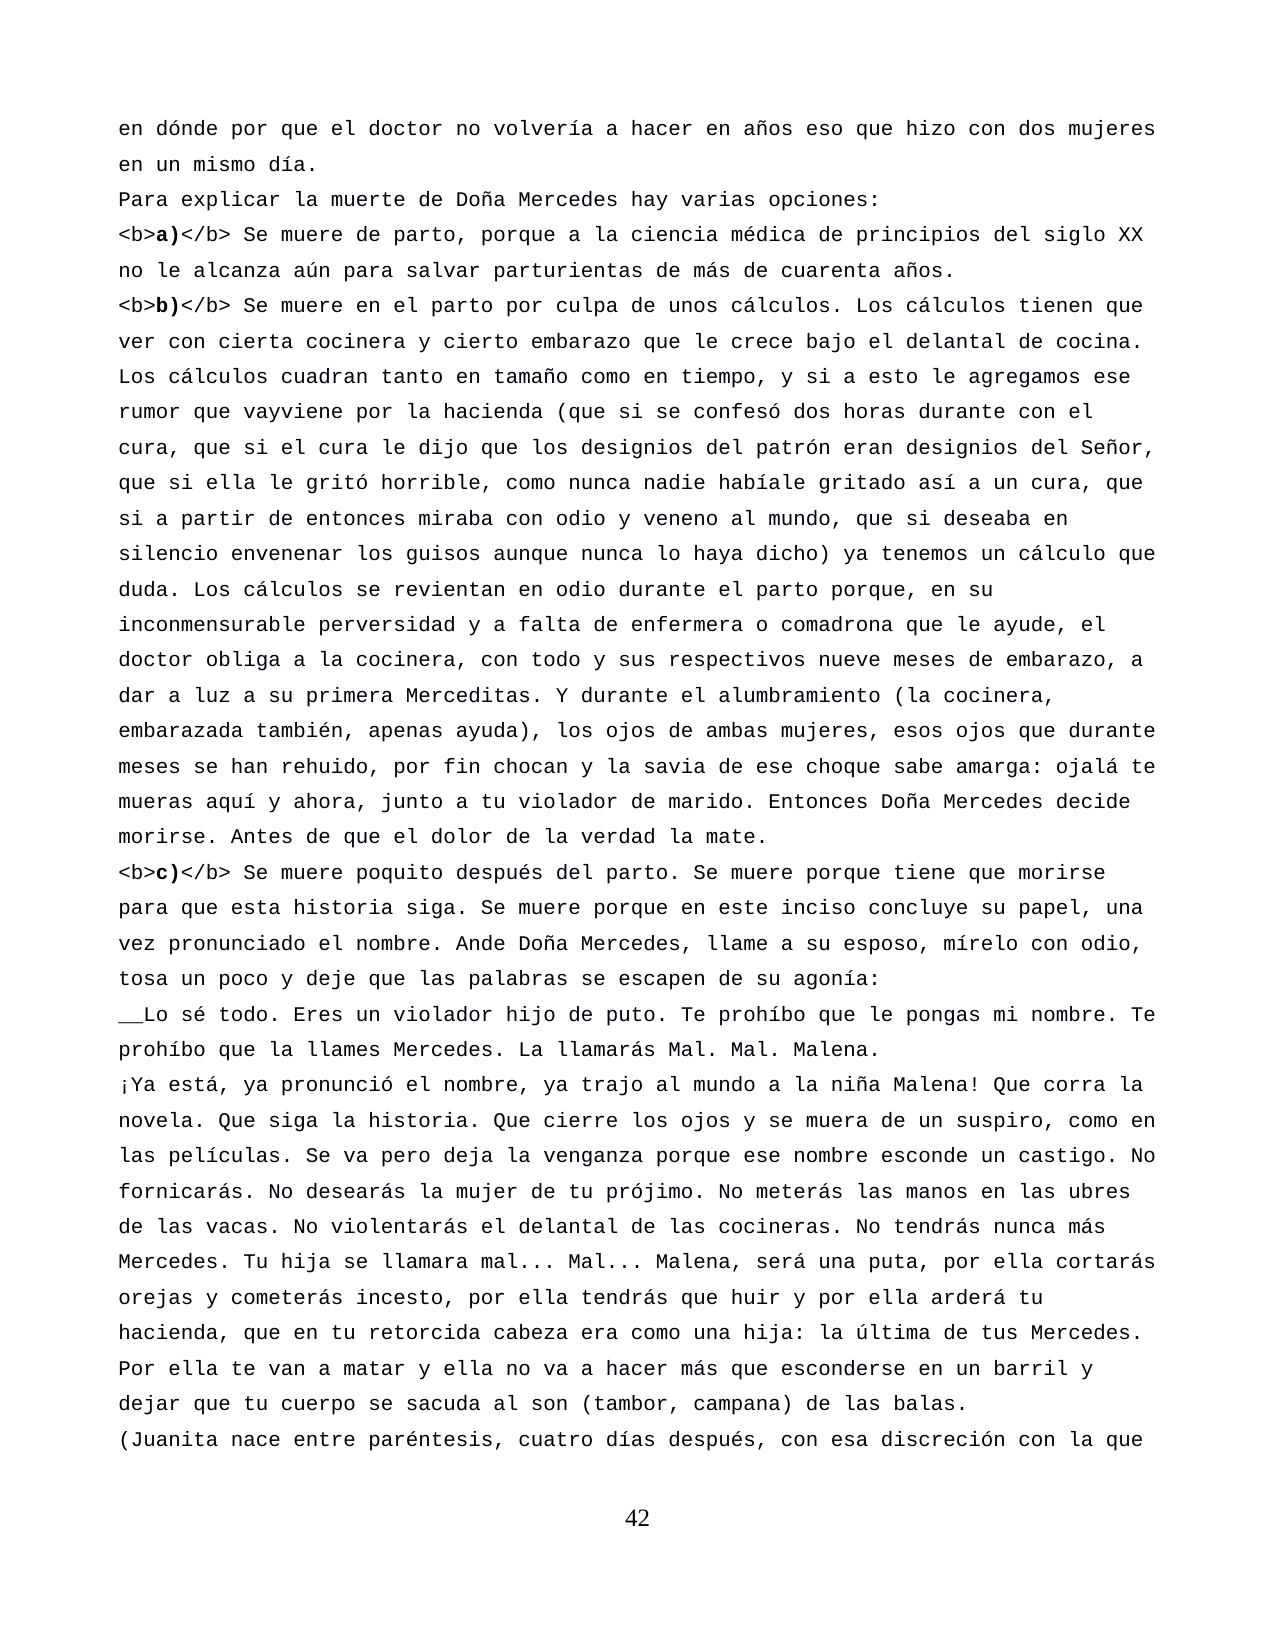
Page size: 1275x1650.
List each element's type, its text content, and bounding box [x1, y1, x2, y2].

text <b>b)</b> Se muere en el parto por culpa de unos cálculos. Los cálculos tienen que ver con cierta cocinera y cierto embarazo que le crece bajo el delantal de cocina. Los cálculos cuadran tanto en tamaño como en tiempo, y si a esto le agregamos ese rumor que vayviene por la hacienda (que si se confesó dos horas durante con el cura, que si el cura le dijo que los designios del patrón eran designios del Señor, que si ella le gritó horrible, como nunca nadie habíale gritado así a un cura, que si a partir de entonces miraba con odio y veneno al mundo, que si deseaba en silencio envenenar los guisos aunque nunca lo haya dicho) ya tenemos un cálculo que duda. Los cálculos se revientan en odio durante el parto porque, en su inconmensurable perversidad y a falta de enfermera o comadrona que le ayude, el doctor obliga a la cocinera, con todo y sus respectivos nueve meses de embarazo, a dar a luz a su primera Merceditas. Y durante el alumbramiento (la cocinera, embarazada también, apenas ayuda), los ojos de ambas mujeres, esos ojos que durante meses se han rehuido, por fin chocan y la savia de ese choque sabe amarga: ojalá te mueras aquí y ahora, junto a tu violador de marido. Entonces Doña Mercedes decide morirse. Antes de que el dolor de la verdad la mate. [118, 295, 1157, 850]
text <b>a)</b> Se muere de parto, porque a la ciencia médica de principios del siglo XX no le alcanza aún para salvar parturientas de más de cuarenta años. [118, 224, 1157, 283]
text en dónde por que el doctor no volvería a hacer en años eso que hizo con dos mujeres en un mismo día. [118, 118, 1157, 177]
text __Lo sé todo. Eres un violador hijo de puto. Te prohíbo que le pongas mi nombre. Te prohíbo que la llames Mercedes. La llamarás Mal. Mal. Malena. [118, 1003, 1157, 1063]
text (Juanita nace entre paréntesis, cuatro días después, con esa discreción con la que [118, 1428, 1157, 1452]
text <b>c)</b> Se muere poquito después del parto. Se muere porque tiene que morirse para que esta historia siga. Se muere porque en este inciso concluye su papel, una vez pronunciado el nombre. Ande Doña Mercedes, llame a su esposo, mírelo con odio, tosa un poco y deje que las palabras se escapen de su agonía: [118, 862, 1157, 992]
text ¡Ya está, ya pronunció el nombre, ya trajo al mundo a la niña Malena! Que corra la novela. Que siga la historia. Que cierre los ojos y se muera de un suspiro, como en las películas. Se va pero deja la venganza porque ese nombre esconde un castigo. No fornicarás. No desearás la mujer de tu prójimo. No meterás las manos en las ubres de las vacas. No violentarás el delantal de las cocineras. No tendrás nunca más Mercedes. Tu hija se llamara mal... Mal... Malena, será una puta, por ella cortarás orejas y cometerás incesto, por ella tendrás que huir y por ella arderá tu hacienda, que en tu retorcida cabeza era como una hija: la última de tus Mercedes. Por ella te van a matar y ella no va a hacer más que esconderse en un barril y dejar que tu cuerpo se sacuda al son (tambor, campana) de las balas. [118, 1074, 1157, 1417]
text Para explicar la muerte de Doña Mercedes hay varias opciones: [118, 189, 1157, 213]
